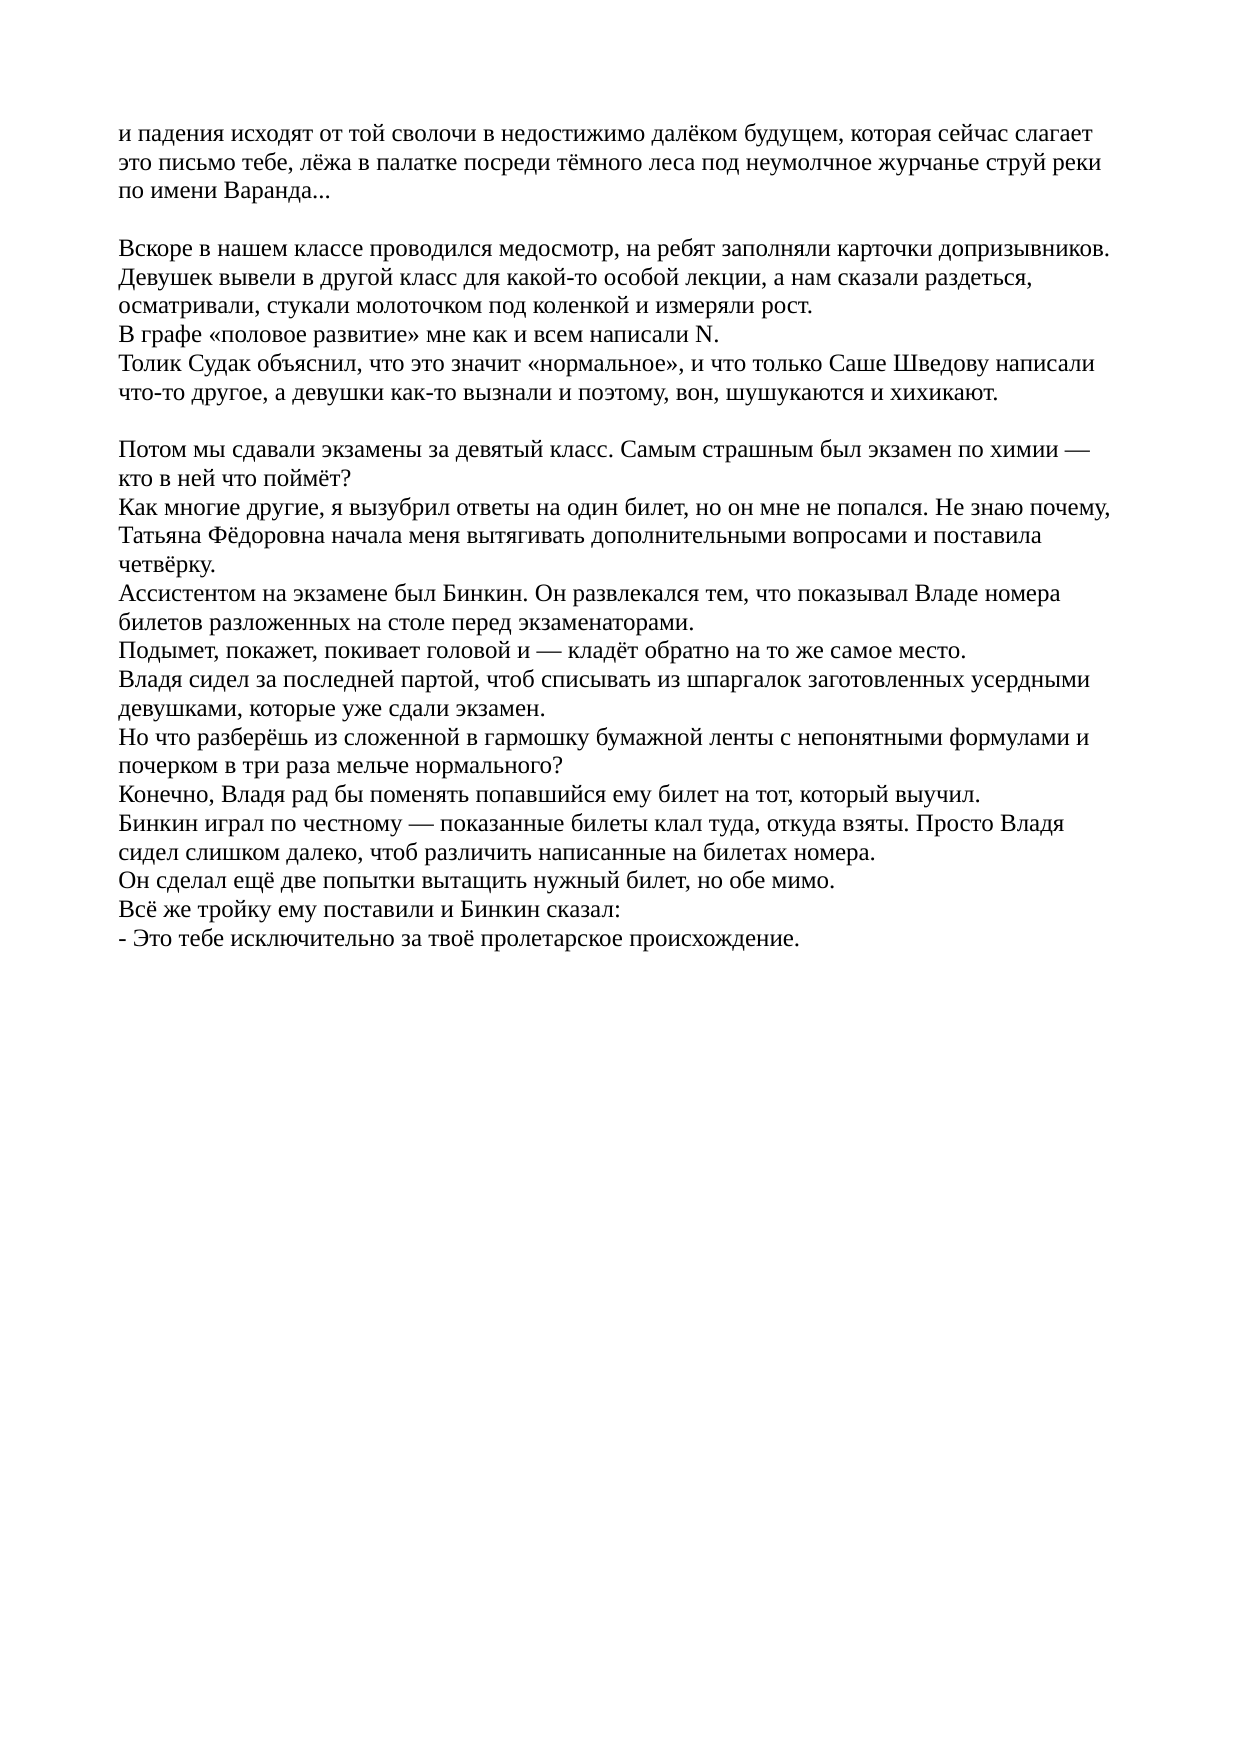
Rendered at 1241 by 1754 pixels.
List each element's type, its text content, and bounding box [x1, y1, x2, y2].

text Конечно, Владя рад бы поменять попавшийся ему билет на тот, который выучил. [118, 779, 1122, 808]
text Подымет, покажет, покивает головой и — кладёт обратно на то же самое место. [118, 636, 1122, 664]
text В графе «половое развитие» мне как и всем написали N. [118, 319, 1122, 348]
text Ассистентом на экзамене был Бинкин. Он развлекался тем, что показывал Владе номера билетов разложенных на столе перед экзаменаторами. [118, 578, 1122, 636]
text Толик Судак объяснил, что это значит «нормальное», и что только Саше Шведову написали что-то другое, а девушки как-то вызнали и поэтому, вон, шушукаются и хихикают. [118, 348, 1122, 406]
text Вскоре в нашем классе проводился медосмотр, на ребят заполняли карточки допризывников. Девушек вывели в другой класс для какой-то особой лекции, а нам сказали раздеться, осматривали, стукали молоточком под коленкой и измеряли рост. [118, 233, 1122, 319]
text - Это тебе исключительно за твоё пролетарское происхождение. [118, 923, 1122, 952]
text Как многие другие, я вызубрил ответы на один билет, но он мне не попался. Не знаю почему, Татьяна Фёдоровна начала меня вытягивать дополнительными вопросами и поставила четвёрку. [118, 492, 1122, 578]
text Всё же тройку ему поставили и Бинкин сказал: [118, 894, 1122, 923]
text Бинкин играл по честному — показанные билеты клал туда, откуда взяты. Просто Владя сидел слишком далеко, чтоб различить написанные на билетах номера. [118, 808, 1122, 866]
text Но что разберёшь из сложенной в гармошку бумажной ленты с непонятными формулами и почерком в три раза мельче нормального? [118, 722, 1122, 779]
text Владя сидел за последней партой, чтоб списывать из шпаргалок заготовленных усердными девушками, которые уже сдали экзамен. [118, 664, 1122, 722]
text Потом мы сдавали экзамены за девятый класс. Самым страшным был экзамен по химии — кто в ней что поймёт? [118, 434, 1122, 492]
text и падения исходят от той сволочи в недостижимо далёком будущем, которая сейчас слагает это письмо тебе, лёжа в палатке посреди тёмного леса под неумолчное журчанье струй реки по имени Варанда... [118, 118, 1122, 204]
text Он сделал ещё две попытки вытащить нужный билет, но обе мимо. [118, 866, 1122, 894]
